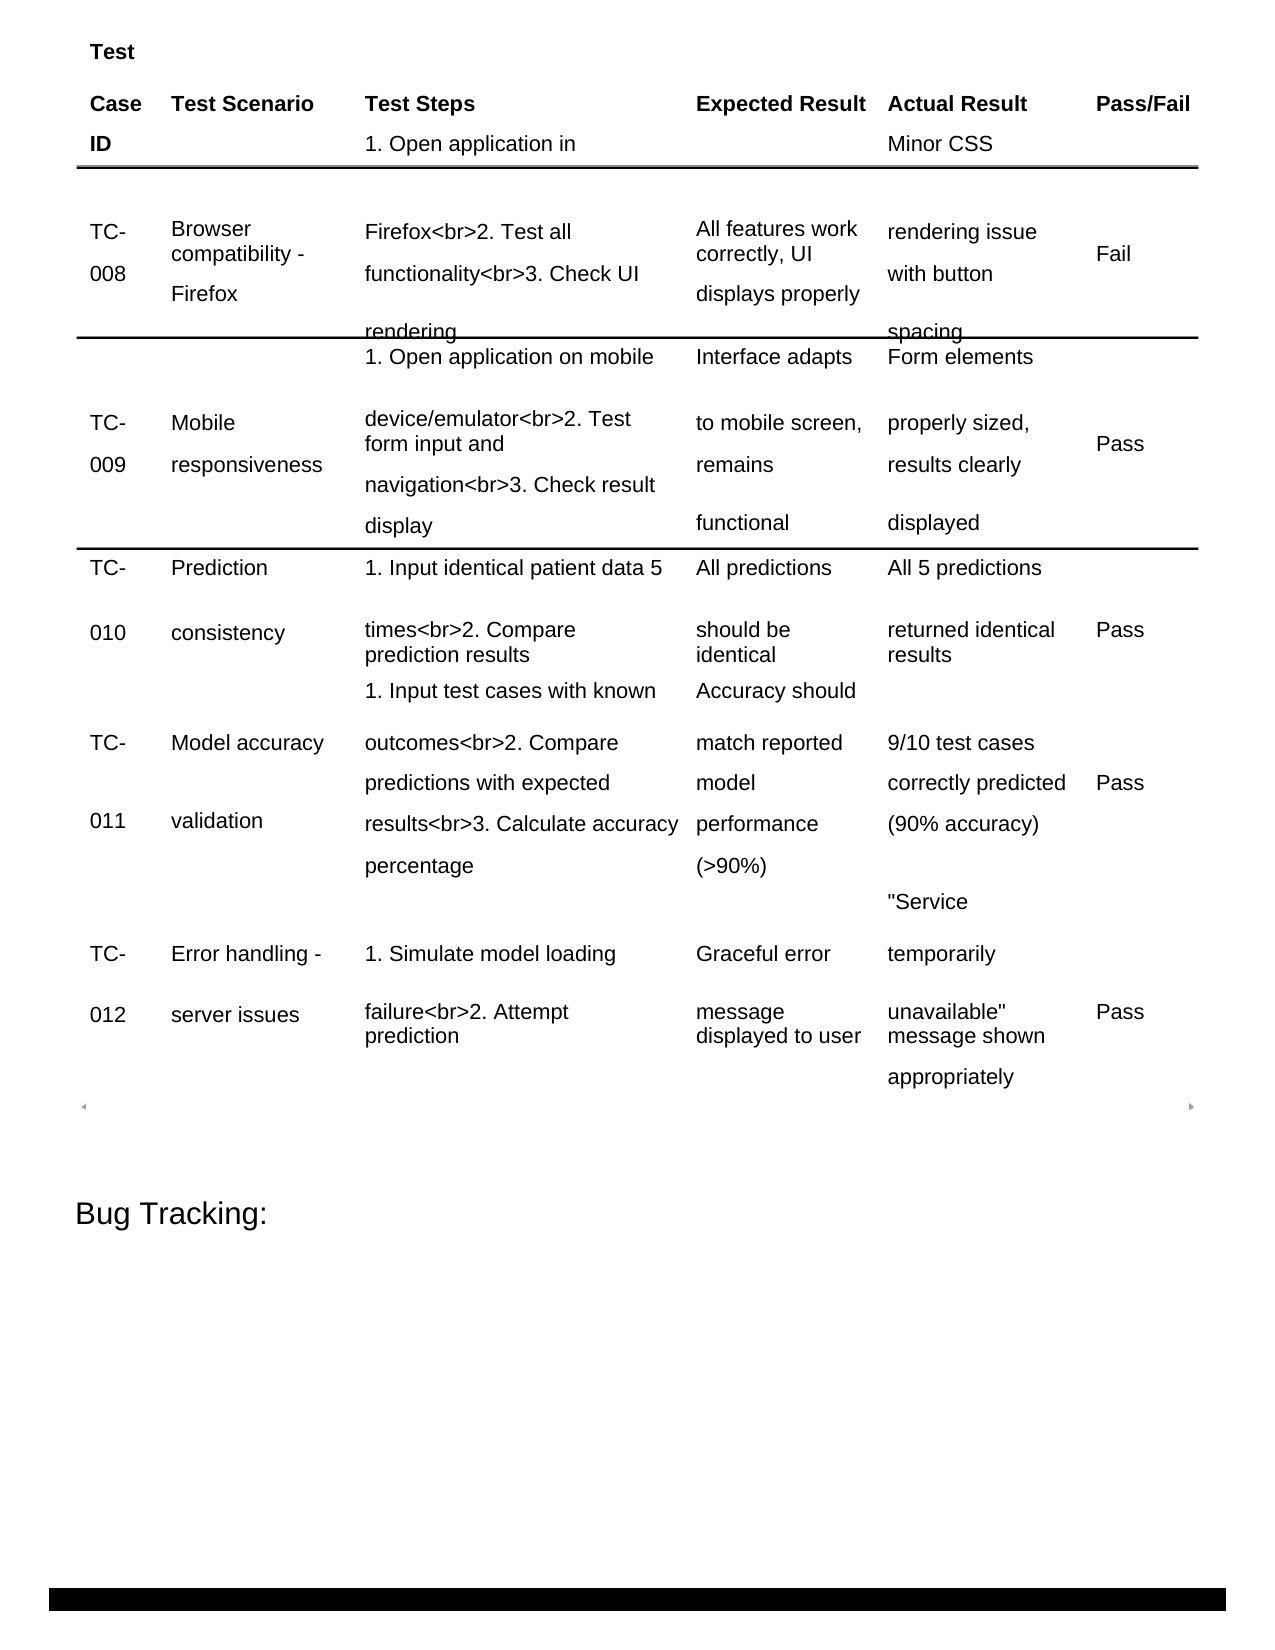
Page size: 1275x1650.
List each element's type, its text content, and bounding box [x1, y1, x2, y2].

table_cell to mobile screen, [682, 409, 874, 452]
table_cell [50, 1064, 79, 1106]
table_cell Model accuracy [157, 730, 351, 791]
table_cell [682, 1106, 874, 1144]
table_cell [682, 492, 874, 512]
table_cell Pass/Fail [1082, 91, 1197, 131]
table_cell [79, 853, 157, 889]
table_cell [1082, 322, 1197, 336]
table_cell Firefox<br>2. Test all [351, 219, 682, 261]
table_cell [1082, 853, 1197, 889]
table_cell [50, 555, 79, 600]
table_cell [50, 344, 79, 389]
table_cell [1197, 513, 1225, 534]
table_cell TC- [79, 219, 157, 261]
table_cell [1197, 492, 1225, 512]
table_cell [50, 513, 79, 534]
table_cell "Service [874, 889, 1082, 941]
table_header [682, 39, 874, 91]
table_cell results [874, 642, 1082, 678]
table_cell [351, 389, 682, 409]
table_cell Error handling - [157, 941, 351, 1002]
table_cell All predictions [682, 555, 874, 600]
table_cell [1197, 663, 1225, 678]
table_cell [682, 1064, 874, 1106]
table_cell message [682, 1002, 874, 1023]
table_cell should be [682, 620, 874, 642]
table_cell [1197, 941, 1225, 981]
table_cell [1082, 833, 1197, 853]
table_cell [874, 981, 1082, 1002]
table_cell [1082, 513, 1197, 534]
table_cell [351, 981, 682, 1002]
table_cell correctly, UI [682, 241, 874, 281]
table_cell [157, 513, 351, 534]
table_cell [1082, 472, 1197, 492]
table_cell [1082, 340, 1197, 344]
table_cell 009 [79, 452, 157, 492]
table_cell [1197, 131, 1225, 173]
table_cell [50, 492, 79, 512]
table_cell responsiveness [157, 452, 351, 492]
table_cell [50, 91, 79, 131]
table_cell [79, 889, 157, 941]
table_cell [1082, 981, 1197, 1002]
table_cell match reported [682, 730, 874, 770]
table_cell [682, 131, 874, 165]
table_cell [1082, 389, 1197, 409]
table_cell [1082, 941, 1197, 981]
table_cell [50, 431, 79, 452]
table_cell [1082, 169, 1197, 173]
table_cell [50, 1044, 79, 1064]
table_cell [1082, 281, 1197, 302]
table_cell rendering [351, 322, 682, 336]
picture [76, 165, 1199, 169]
table_cell [79, 513, 157, 534]
table_cell [1197, 730, 1225, 770]
table_cell [50, 534, 79, 555]
table_cell displayed to user [682, 1024, 874, 1064]
table_cell [79, 1044, 157, 1064]
table_cell functionality<br>3. Check UI [351, 261, 682, 302]
table_cell Form elements [874, 344, 1082, 409]
table_cell [351, 550, 682, 555]
table_cell [50, 302, 79, 322]
table_cell [50, 600, 79, 620]
table_cell [50, 174, 79, 219]
table_cell [874, 302, 1082, 322]
table_cell [682, 169, 874, 173]
table_cell [682, 889, 874, 941]
table_cell 010 [79, 620, 157, 662]
table_cell [50, 322, 79, 344]
table_cell [50, 981, 79, 1002]
table_cell [1197, 302, 1225, 322]
table_cell [79, 1064, 157, 1106]
table_cell [79, 833, 157, 853]
table_cell validation [157, 811, 351, 833]
table_cell [1082, 550, 1197, 555]
table_cell 1. Open application on mobile [351, 344, 682, 389]
table_cell [1197, 600, 1225, 620]
table_cell displays properly [682, 281, 874, 322]
table_cell Pass [1082, 770, 1197, 811]
table_cell [50, 770, 79, 791]
table_header Test [79, 39, 157, 91]
table_cell outcomes<br>2. Compare [351, 730, 682, 770]
table_cell TC- [79, 555, 157, 620]
table_cell returned identical [874, 620, 1082, 642]
table_cell [351, 302, 682, 322]
table_cell [1082, 1106, 1197, 1144]
table_cell [157, 534, 351, 547]
table_cell [157, 663, 351, 678]
table_cell identical [682, 642, 874, 678]
table_header [1197, 39, 1225, 91]
table_cell (>90%) [682, 853, 874, 889]
table_cell [1197, 1044, 1225, 1064]
table_cell [79, 322, 157, 336]
table_cell times<br>2. Compare [351, 620, 682, 642]
table_cell [1197, 1002, 1225, 1023]
table_cell [157, 1044, 351, 1064]
table_cell [157, 853, 351, 889]
table_cell server issues [157, 1002, 351, 1044]
table_cell [157, 131, 351, 165]
table_cell [1082, 492, 1197, 512]
table_cell [874, 600, 1082, 620]
table_cell [874, 492, 1082, 512]
table_cell [1082, 534, 1197, 547]
table_cell [157, 889, 351, 941]
table_cell [874, 169, 1082, 219]
table_cell [79, 492, 157, 512]
table_cell model [682, 770, 874, 811]
table_cell [1082, 889, 1197, 941]
table_cell [1197, 811, 1225, 833]
table_cell 011 [79, 811, 157, 833]
table_cell [50, 663, 79, 678]
table_cell [1197, 678, 1225, 730]
table_cell [957, 340, 1082, 344]
table_cell [50, 678, 79, 730]
table_cell (90% accuracy) [874, 811, 1082, 853]
table_header [157, 39, 351, 91]
table_cell correctly predicted [874, 770, 1082, 811]
table_cell [79, 534, 157, 547]
table_cell [1197, 555, 1225, 600]
table_cell [1197, 833, 1225, 853]
table_cell [50, 409, 79, 431]
table_cell [157, 340, 351, 344]
table_header [874, 39, 1082, 91]
table_cell [1197, 261, 1225, 281]
table_cell compatibility - [157, 241, 351, 281]
picture [49, 1588, 1226, 1611]
table_cell [682, 322, 874, 336]
table_cell [1197, 770, 1225, 791]
table_cell [1197, 219, 1225, 241]
table_cell [1082, 1024, 1197, 1044]
table_cell [1197, 431, 1225, 452]
table_cell [874, 853, 1082, 889]
table_cell [79, 302, 157, 322]
table_cell [157, 169, 351, 173]
table_cell rendering issue [874, 219, 1082, 261]
table_cell Interface adapts [682, 344, 874, 409]
table_cell [1197, 241, 1225, 261]
table_cell [1082, 642, 1197, 662]
table_cell [50, 791, 79, 811]
table_cell [50, 241, 79, 261]
table_cell [50, 730, 79, 770]
table_cell Minor CSS [874, 131, 1082, 165]
table_cell [1197, 409, 1225, 431]
table_cell 1. Input identical patient data 5 [351, 555, 682, 600]
table_cell [50, 281, 79, 302]
table_cell prediction [351, 1024, 682, 1064]
table_cell [351, 1106, 682, 1144]
table_cell remains [682, 452, 874, 492]
table_cell [682, 600, 874, 620]
table_cell [157, 344, 351, 389]
table_cell [682, 550, 874, 555]
table_cell Expected Result [682, 91, 874, 131]
table_cell percentage [351, 853, 682, 889]
table_cell Accuracy should [682, 678, 874, 730]
table_cell TC- [79, 730, 157, 791]
table_cell [50, 620, 79, 642]
table_cell unavailable" [874, 1002, 1082, 1023]
table_cell [1082, 811, 1197, 833]
table_cell [1082, 409, 1197, 431]
table_cell [157, 389, 351, 409]
table_cell Actual Result [874, 91, 1082, 131]
table_cell Graceful error [682, 941, 874, 981]
table_cell [1197, 174, 1225, 219]
table_cell properly sized, [874, 409, 1082, 452]
table_cell Case [79, 91, 157, 131]
table_header [351, 39, 682, 91]
table_cell [50, 642, 79, 662]
table_cell performance [682, 811, 874, 853]
table_cell [50, 389, 79, 409]
table_cell All 5 predictions [874, 555, 1082, 600]
table_cell [1082, 663, 1197, 678]
table_cell functional [682, 513, 874, 534]
table_cell [1197, 344, 1225, 389]
table_cell [79, 678, 157, 730]
table_cell navigation<br>3. Check result [351, 472, 682, 512]
table_cell [1197, 91, 1225, 131]
table_cell [157, 550, 351, 555]
table_cell with button [874, 261, 1082, 302]
table_cell [50, 941, 79, 981]
table_cell temporarily [874, 941, 1082, 981]
table_cell device/emulator<br>2. Test [351, 409, 682, 431]
table_cell [1197, 791, 1225, 811]
table_cell [1197, 1106, 1225, 1144]
table_cell ID [79, 131, 157, 165]
table_cell [351, 600, 682, 620]
table_cell [50, 1002, 79, 1023]
table_cell [351, 169, 682, 219]
table_cell [1197, 281, 1225, 302]
table_cell [79, 550, 157, 555]
table_cell TC- [79, 941, 157, 1002]
table_cell [50, 833, 79, 853]
table_cell form input and [351, 431, 682, 472]
table_cell Pass [1082, 1002, 1197, 1023]
table_cell [157, 174, 351, 219]
table_cell [1197, 472, 1225, 492]
table_cell [1197, 1064, 1225, 1106]
table_cell Pass [1082, 620, 1197, 642]
table_cell 9/10 test cases [874, 730, 1082, 770]
table_cell [50, 811, 79, 833]
table_cell [157, 791, 351, 811]
table_cell Browser [157, 219, 351, 241]
table_cell [79, 389, 157, 409]
table_cell [50, 889, 79, 941]
table_cell [50, 131, 79, 173]
table_cell [79, 169, 157, 173]
table_cell [1082, 174, 1197, 219]
table_cell [50, 261, 79, 281]
table_cell [79, 1106, 157, 1144]
table_cell failure<br>2. Attempt [351, 1002, 682, 1023]
table_header [1082, 39, 1197, 91]
table_cell [1082, 678, 1197, 730]
table_cell [874, 678, 1082, 730]
table_cell [1197, 452, 1225, 472]
table_cell message shown [874, 1024, 1082, 1064]
table_cell [351, 340, 452, 344]
table_cell [1082, 1044, 1197, 1064]
table_cell [874, 534, 1082, 547]
table_cell [1082, 302, 1197, 322]
table_cell [50, 219, 79, 241]
table_cell [157, 322, 351, 336]
table_cell [157, 833, 351, 853]
table_cell [50, 853, 79, 889]
text Bug Tracking: [75, 1195, 1225, 1231]
table_cell displayed [874, 513, 1082, 534]
table_cell spacing [874, 322, 1082, 336]
table_cell Pass [1082, 431, 1197, 472]
table_cell [874, 550, 1082, 555]
table_cell Firefox [157, 281, 351, 322]
table_cell [1082, 730, 1197, 770]
table_cell [157, 492, 351, 512]
table_cell [1197, 889, 1225, 941]
table_cell consistency [157, 620, 351, 662]
table_cell prediction results [351, 642, 682, 678]
table_cell [1197, 642, 1225, 662]
table_cell [1197, 981, 1225, 1002]
table_cell [157, 1064, 351, 1106]
table_header [50, 39, 79, 91]
table_cell [1197, 389, 1225, 409]
table_cell [451, 340, 682, 344]
table_cell [79, 344, 157, 389]
table_cell Test Steps [351, 91, 682, 131]
table_cell Mobile [157, 409, 351, 452]
table_cell 1. Simulate model loading [351, 941, 682, 981]
table_cell [1082, 219, 1197, 241]
table_cell [50, 1106, 79, 1144]
table_cell [1082, 344, 1197, 389]
table_cell display [351, 513, 682, 547]
table_cell [157, 678, 351, 730]
table_cell [79, 340, 157, 344]
table_cell [50, 452, 79, 472]
table_cell [1082, 555, 1197, 600]
table_cell [1082, 131, 1197, 165]
table_cell [1197, 1024, 1225, 1044]
table_cell All features work [682, 219, 874, 241]
table_cell [682, 534, 874, 547]
table_cell [50, 1024, 79, 1044]
table_cell [351, 889, 682, 941]
table_cell [1197, 853, 1225, 889]
table_cell [874, 1106, 1082, 1144]
table_cell 008 [79, 261, 157, 302]
table_cell [79, 174, 157, 219]
table_cell [79, 663, 157, 678]
table_cell 012 [79, 1002, 157, 1044]
table_cell predictions with expected [351, 770, 682, 811]
table_cell [351, 1064, 682, 1106]
table_cell [682, 174, 874, 219]
table_cell [1082, 600, 1197, 620]
table_cell 1. Input test cases with known [351, 678, 682, 730]
table_cell results<br>3. Calculate accuracy [351, 811, 682, 853]
table_cell [1197, 534, 1225, 555]
table_cell [1197, 322, 1225, 344]
table_cell 1. Open application in [351, 131, 682, 165]
table_cell Test Scenario [157, 91, 351, 131]
table_cell [79, 791, 157, 811]
table_cell [682, 981, 874, 1002]
table_cell [901, 340, 958, 344]
table_cell Fail [1082, 241, 1197, 281]
table_cell results clearly [874, 452, 1082, 492]
table_cell [1197, 620, 1225, 642]
table_cell TC- [79, 409, 157, 452]
table_cell [1082, 1064, 1197, 1106]
table_cell Prediction [157, 555, 351, 620]
table_cell appropriately [874, 1064, 1082, 1106]
table_cell [50, 472, 79, 492]
table_cell [157, 1106, 351, 1144]
table_cell [682, 340, 874, 344]
